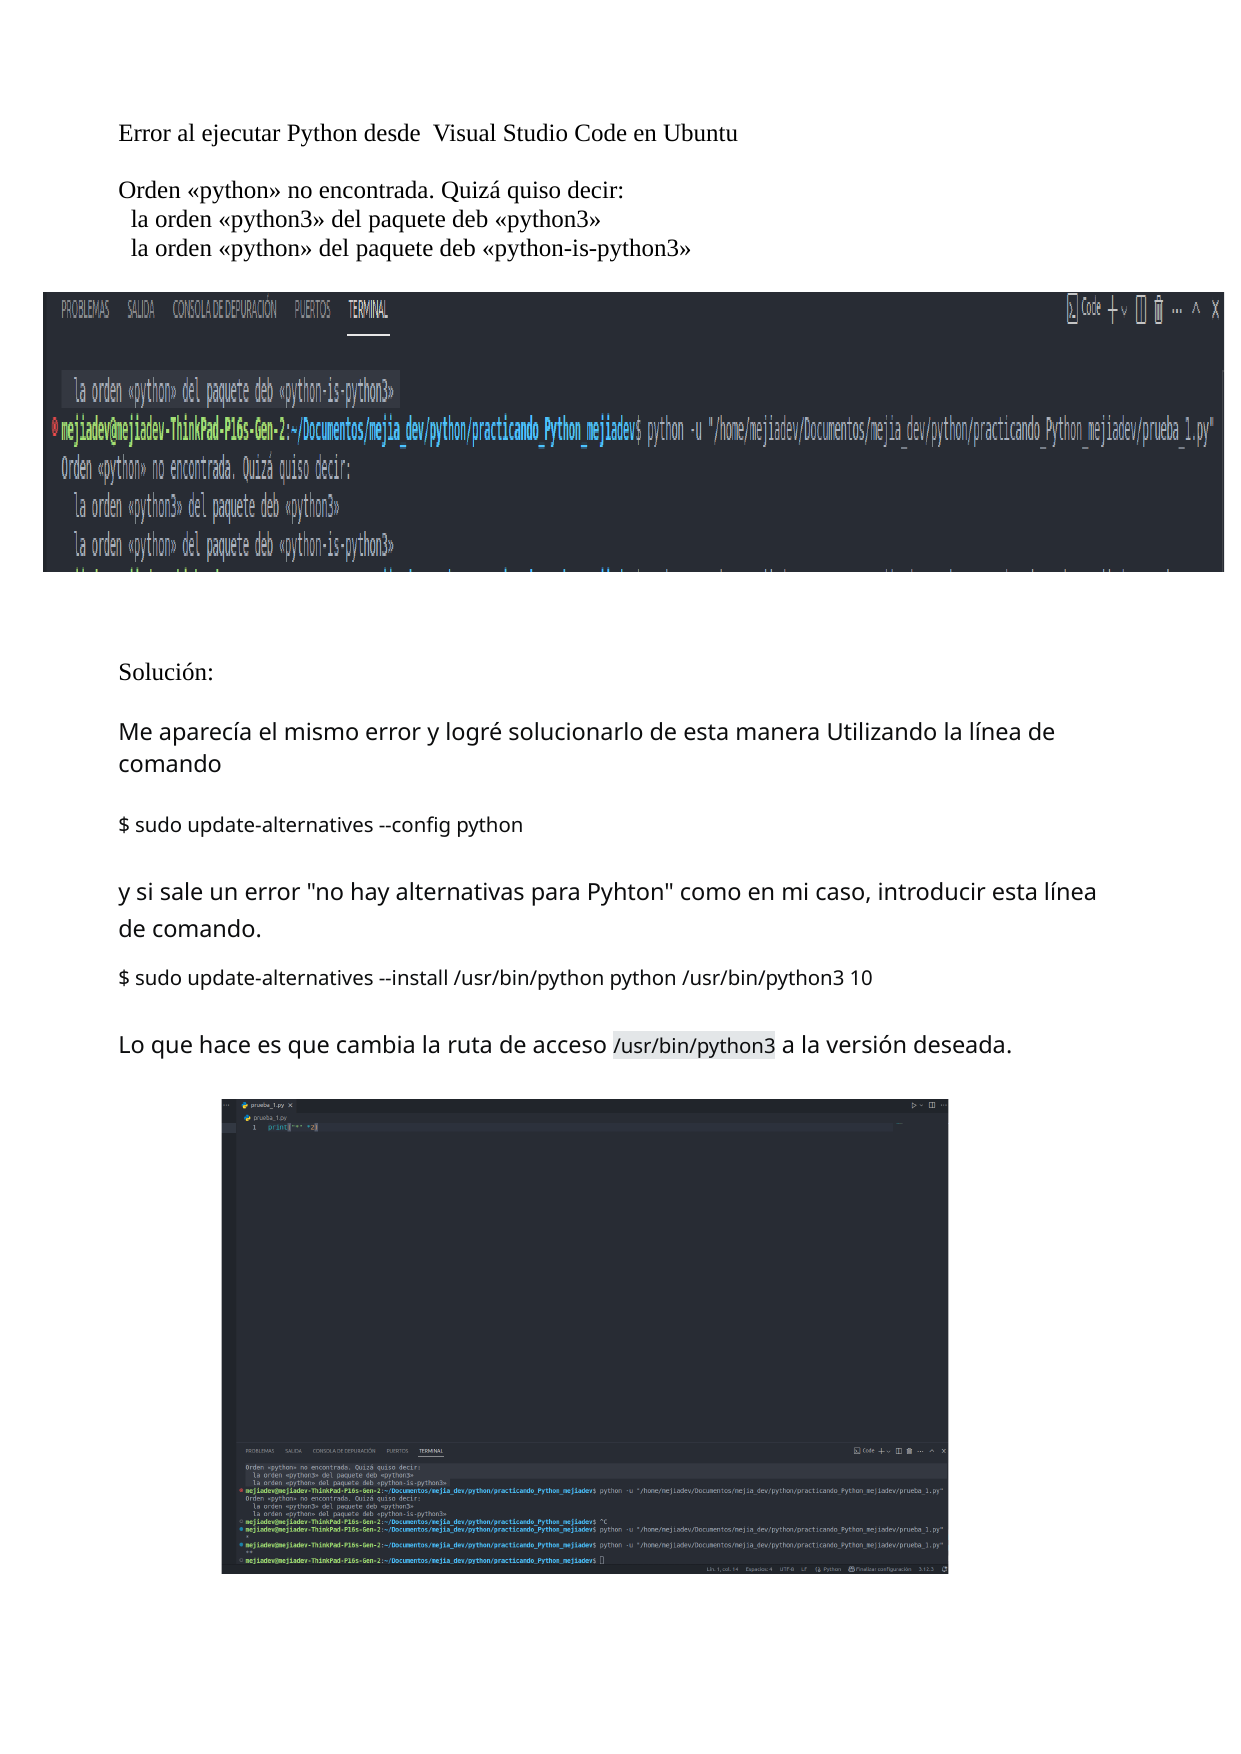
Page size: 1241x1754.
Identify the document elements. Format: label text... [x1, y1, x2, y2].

text la orden «python3» del paquete deb «python3» [118, 204, 1122, 233]
text Solución: [118, 657, 1122, 686]
text Error al ejecutar Python desde Visual Studio Code en Ubuntu [118, 118, 1122, 147]
text la orden «python» del paquete deb «python-is-python3» [118, 233, 1122, 262]
text y si sale un error "no hay alternativas para Pyhton" como en mi caso, introducir esta línea de comando. [118, 839, 1122, 944]
picture [43, 292, 1225, 572]
text $ sudo update-alternatives --install /usr/bin/python python /usr/bin/python3 10 [118, 963, 1122, 991]
text Lo que hace es que cambia la ruta de acceso /usr/bin/python3 a la versión deseada. [118, 991, 1122, 1060]
text $ sudo update-alternatives --config python [118, 811, 1122, 839]
text Orden «python» no encontrada. Quizá quiso decir: [118, 176, 1122, 204]
picture [221, 1099, 949, 1574]
text Me aparecía el mismo error y logré solucionarlo de esta manera Utilizando la línea de comando [118, 715, 1122, 779]
